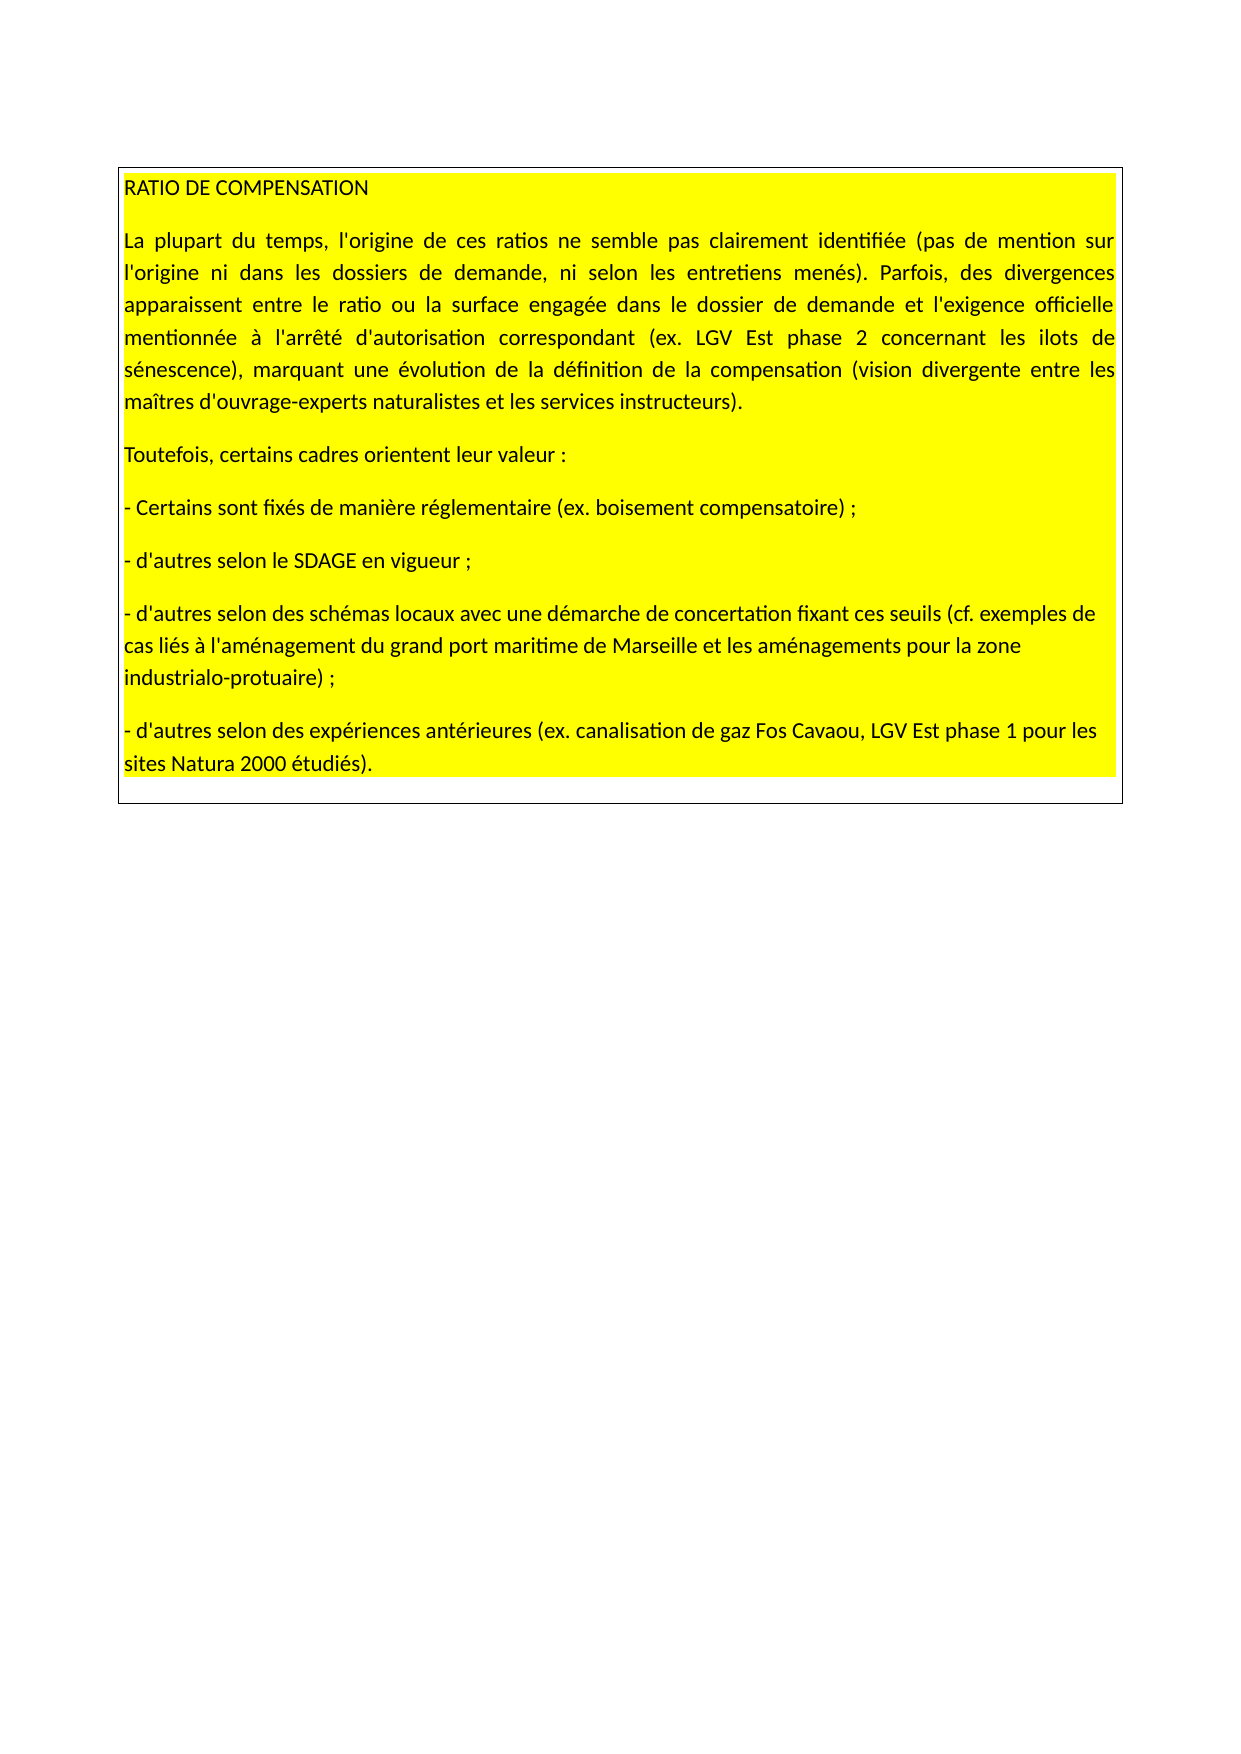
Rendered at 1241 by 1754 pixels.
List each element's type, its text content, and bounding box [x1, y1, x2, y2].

table_header RATIO DE COMPENSATION La plupart du temps, l'origine de ces ratios ne semble pas clairement identifiée (pas de mention sur l'origine ni dans les dossiers de demande, ni selon les entretiens menés). Parfois, des divergences apparaissent entre le ratio ou la surface engagée dans le dossier de demande et l'exigence officielle mentionnée à l'arrêté d'autorisation correspondant (ex. LGV Est phase 2 concernant les ilots de sénescence), marquant une évolution de la définition de la compensation (vision divergente entre les maîtres d'ouvrage-experts naturalistes et les services instructeurs). Toutefois, certains cadres orientent leur valeur : - Certains sont fixés de manière réglementaire (ex. boisement compensatoire) ; - d'autres selon le SDAGE en vigueur ; - d'autres selon des schémas locaux avec une démarche de concertation fixant ces seuils (cf. exemples de cas liés à l'aménagement du grand port maritime de Marseille et les aménagements pour la zone industrialo-protuaire) ; - d'autres selon des expériences antérieures (ex. canalisation de gaz Fos Cavaou, LGV Est phase 1 pour les sites Natura 2000 étudiés). [119, 168, 1122, 803]
